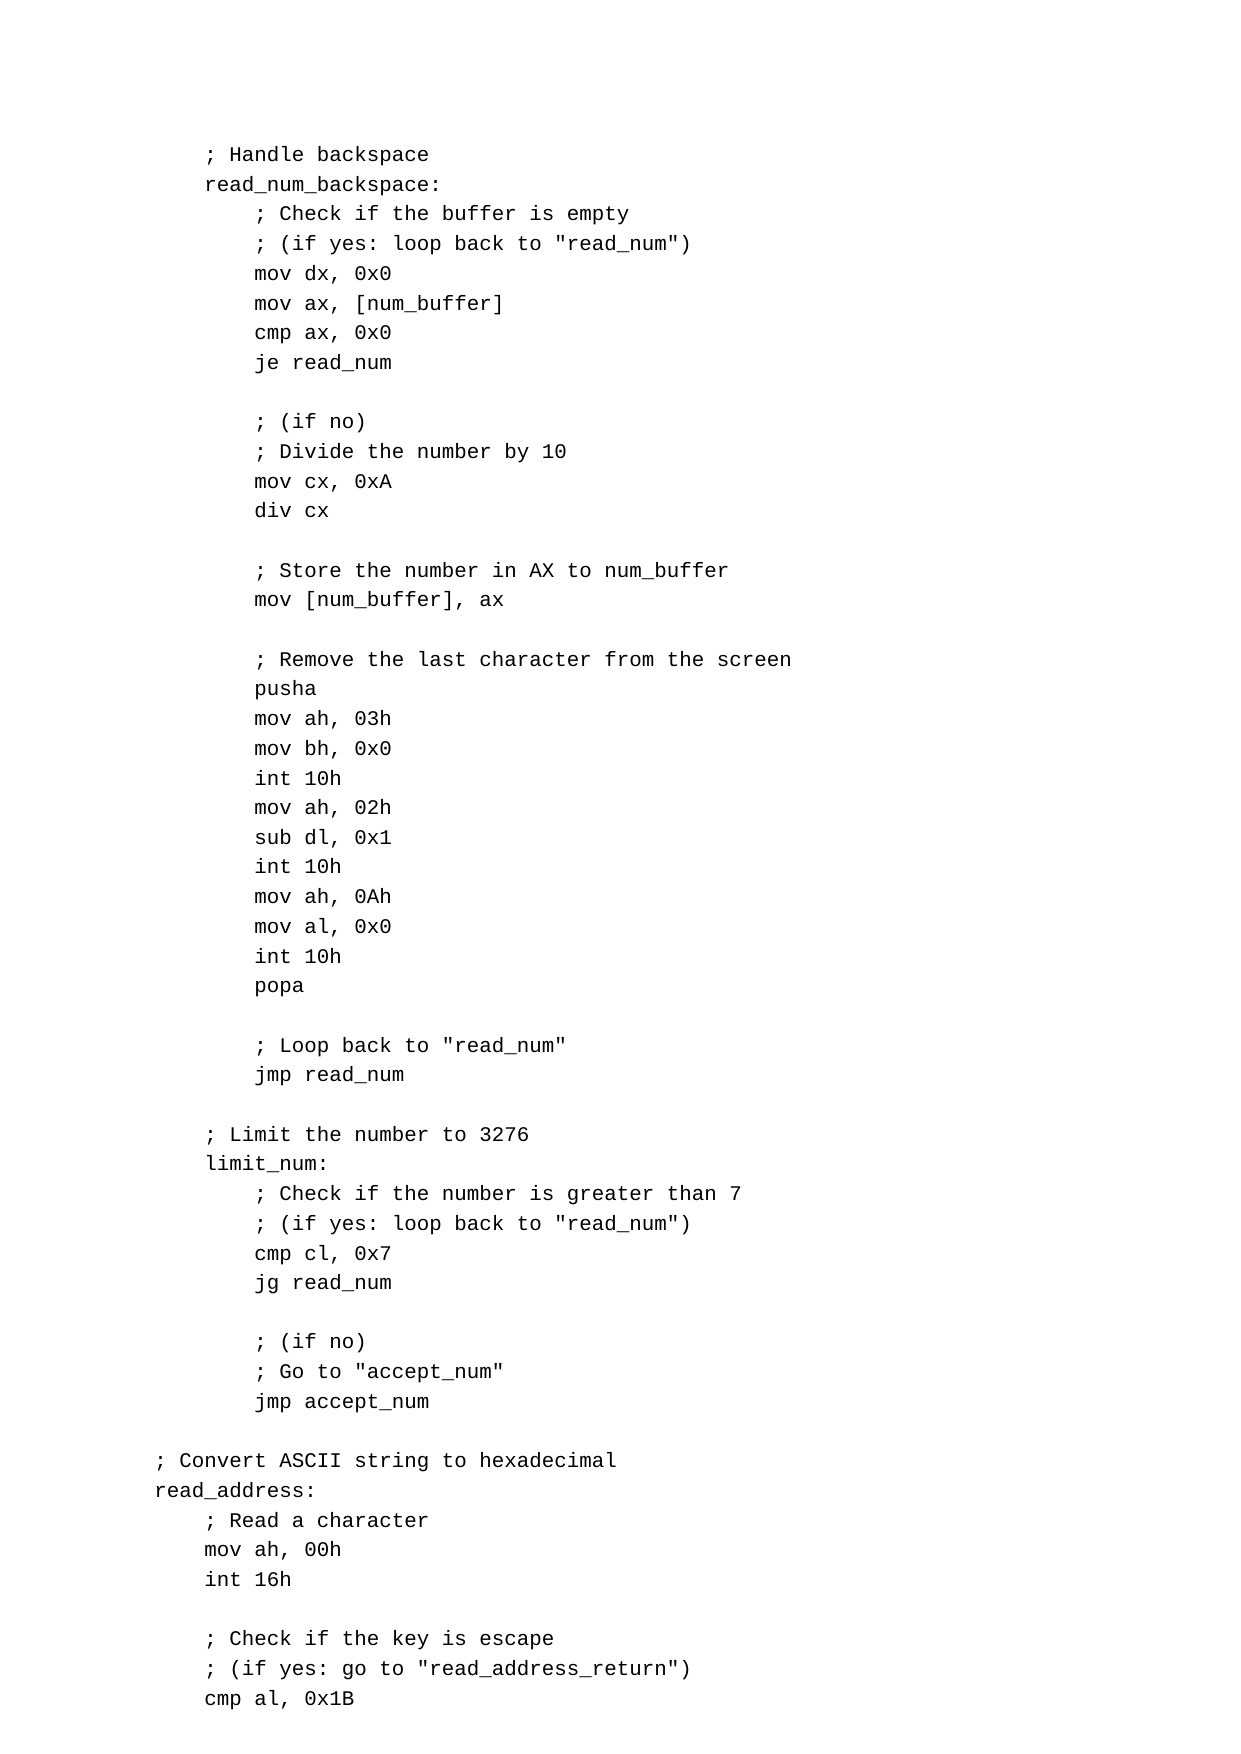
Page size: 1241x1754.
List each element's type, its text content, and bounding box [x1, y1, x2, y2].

text ; Remove the last character from the screen [154, 643, 1086, 672]
text jmp accept_num [154, 1385, 1086, 1414]
text ; Go to "accept_num" [154, 1355, 1086, 1385]
text mov [num_buffer], ax [154, 583, 1086, 613]
text mov al, 0x0 [154, 910, 1086, 939]
text ; Check if the buffer is empty [154, 197, 1086, 227]
text ; Divide the number by 10 [154, 435, 1086, 464]
text ; Limit the number to 3276 [154, 1118, 1086, 1147]
text mov bh, 0x0 [154, 732, 1086, 761]
text mov ax, [num_buffer] [154, 286, 1086, 316]
text ; Convert ASCII string to hexadecimal [154, 1444, 1086, 1474]
text jg read_num [154, 1266, 1086, 1296]
text mov cx, 0xA [154, 464, 1086, 494]
text mov ah, 03h [154, 702, 1086, 732]
text pusha [154, 672, 1086, 702]
text cmp cl, 0x7 [154, 1236, 1086, 1266]
text ; (if yes: loop back to "read_num") [154, 227, 1086, 257]
text mov dx, 0x0 [154, 257, 1086, 286]
text limit_num: [154, 1147, 1086, 1177]
text ; Handle backspace [154, 138, 1086, 168]
text ; Check if the key is escape [154, 1622, 1086, 1652]
text ; Read a character [154, 1504, 1086, 1533]
text popa [154, 969, 1086, 999]
text cmp al, 0x1B [154, 1682, 1086, 1711]
text mov ah, 0Ah [154, 880, 1086, 910]
text ; (if no) [154, 405, 1086, 435]
text jmp read_num [154, 1058, 1086, 1088]
text div cx [154, 494, 1086, 524]
text ; Loop back to "read_num" [154, 1029, 1086, 1058]
text ; Store the number in AX to num_buffer [154, 554, 1086, 583]
text cmp ax, 0x0 [154, 316, 1086, 346]
text int 16h [154, 1563, 1086, 1593]
text int 10h [154, 939, 1086, 969]
text ; Check if the number is greater than 7 [154, 1177, 1086, 1207]
text ; (if no) [154, 1326, 1086, 1355]
text mov ah, 00h [154, 1533, 1086, 1563]
text mov ah, 02h [154, 791, 1086, 821]
text ; (if yes: go to "read_address_return") [154, 1652, 1086, 1682]
text ; (if yes: loop back to "read_num") [154, 1207, 1086, 1236]
text read_num_backspace: [154, 168, 1086, 197]
text je read_num [154, 346, 1086, 376]
text int 10h [154, 851, 1086, 880]
text sub dl, 0x1 [154, 821, 1086, 851]
text read_address: [154, 1474, 1086, 1504]
text int 10h [154, 761, 1086, 791]
